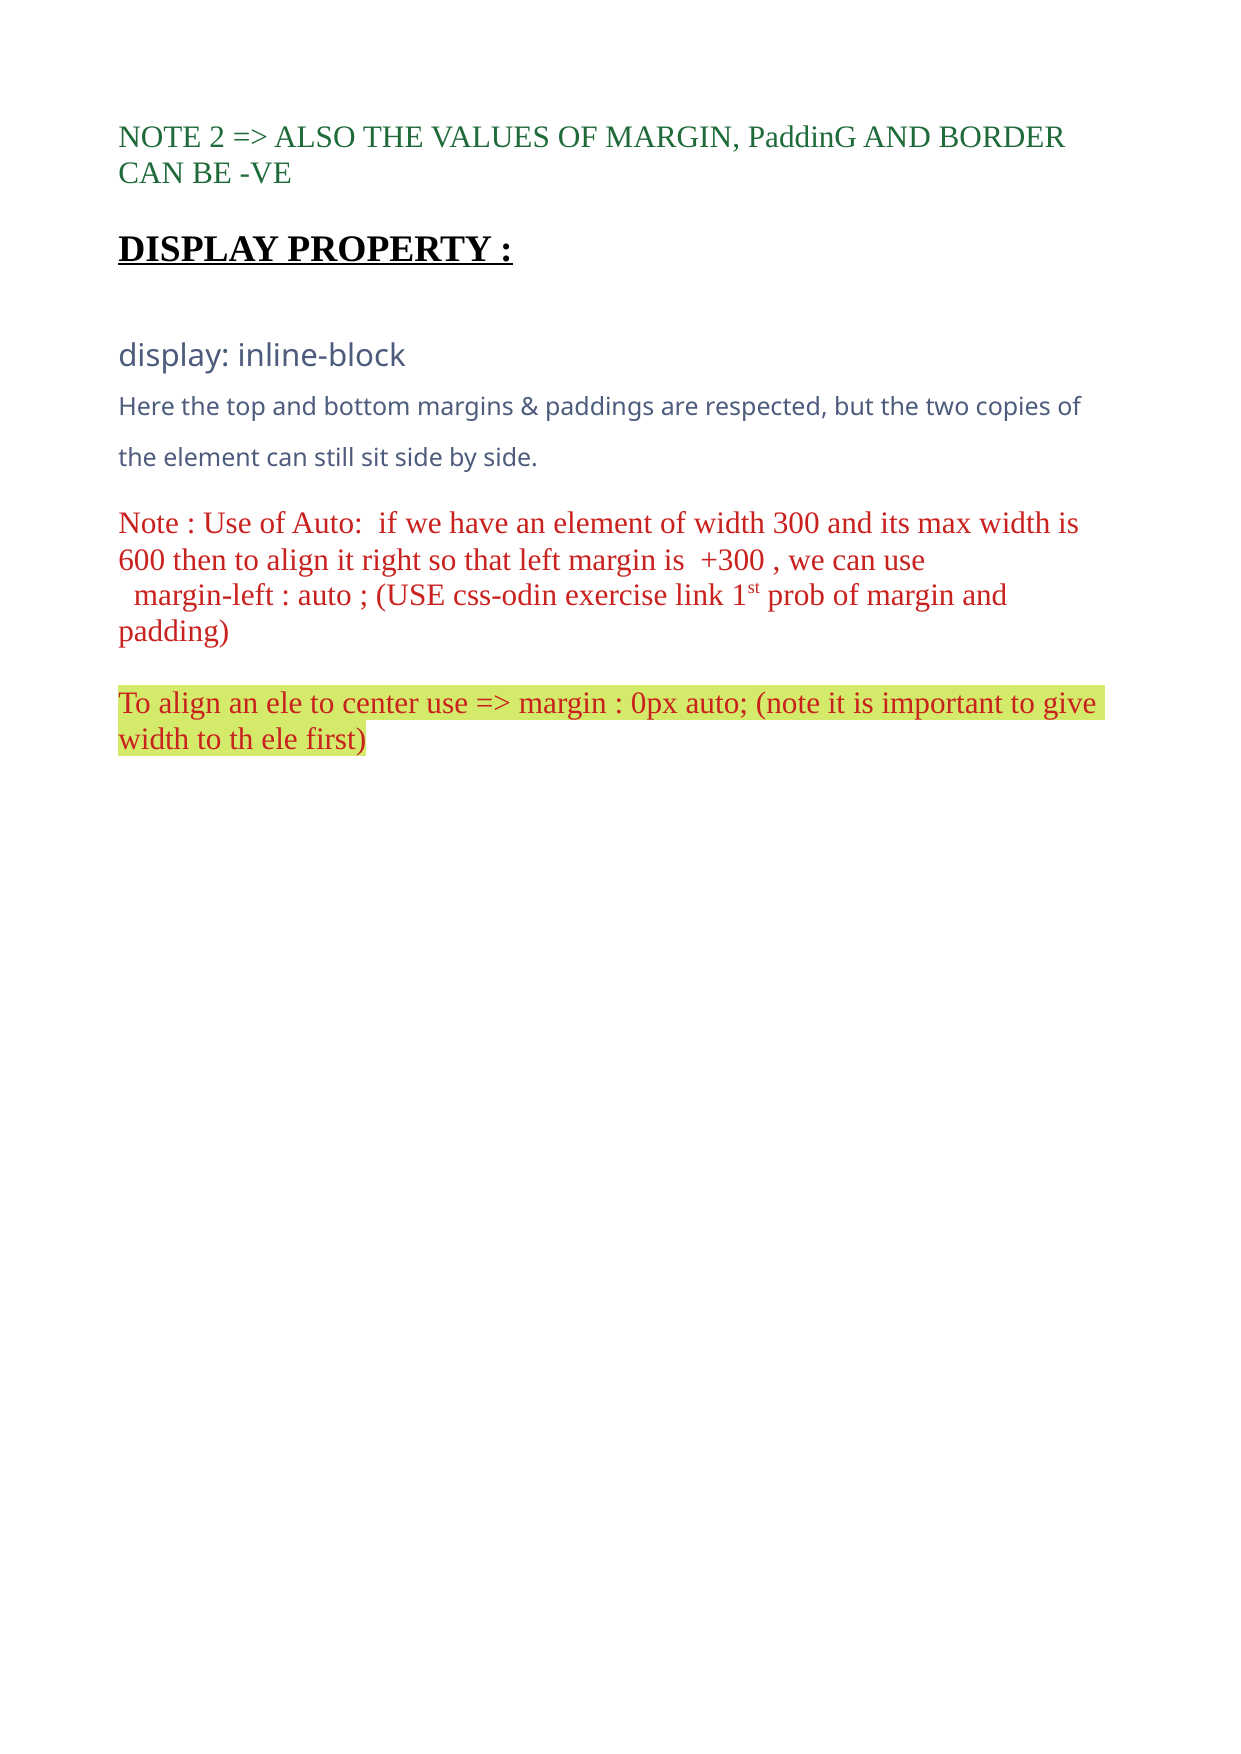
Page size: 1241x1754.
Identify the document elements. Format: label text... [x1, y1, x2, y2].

text To align an ele to center use => margin : 0px auto; (note it is important to give width to th ele first) [118, 684, 1122, 756]
text Note : Use of Auto: if we have an element of width 300 and its max width is 600 then to align it right so that left margin is +300 , we can use [118, 505, 1122, 577]
subtitle display: inline-block [118, 333, 1122, 376]
text margin-left : auto ; (USE css-odin exercise link 1st prob of margin and padding) [118, 577, 1122, 648]
text Here the top and bottom margins & paddings are respected, but the two copies of the element can still sit side by side. [118, 388, 1122, 473]
text NOTE 2 => ALSO THE VALUES OF MARGIN, PaddinG AND BORDER CAN BE -VE [118, 118, 1122, 190]
text DISPLAY PROPERTY : [118, 226, 1122, 269]
